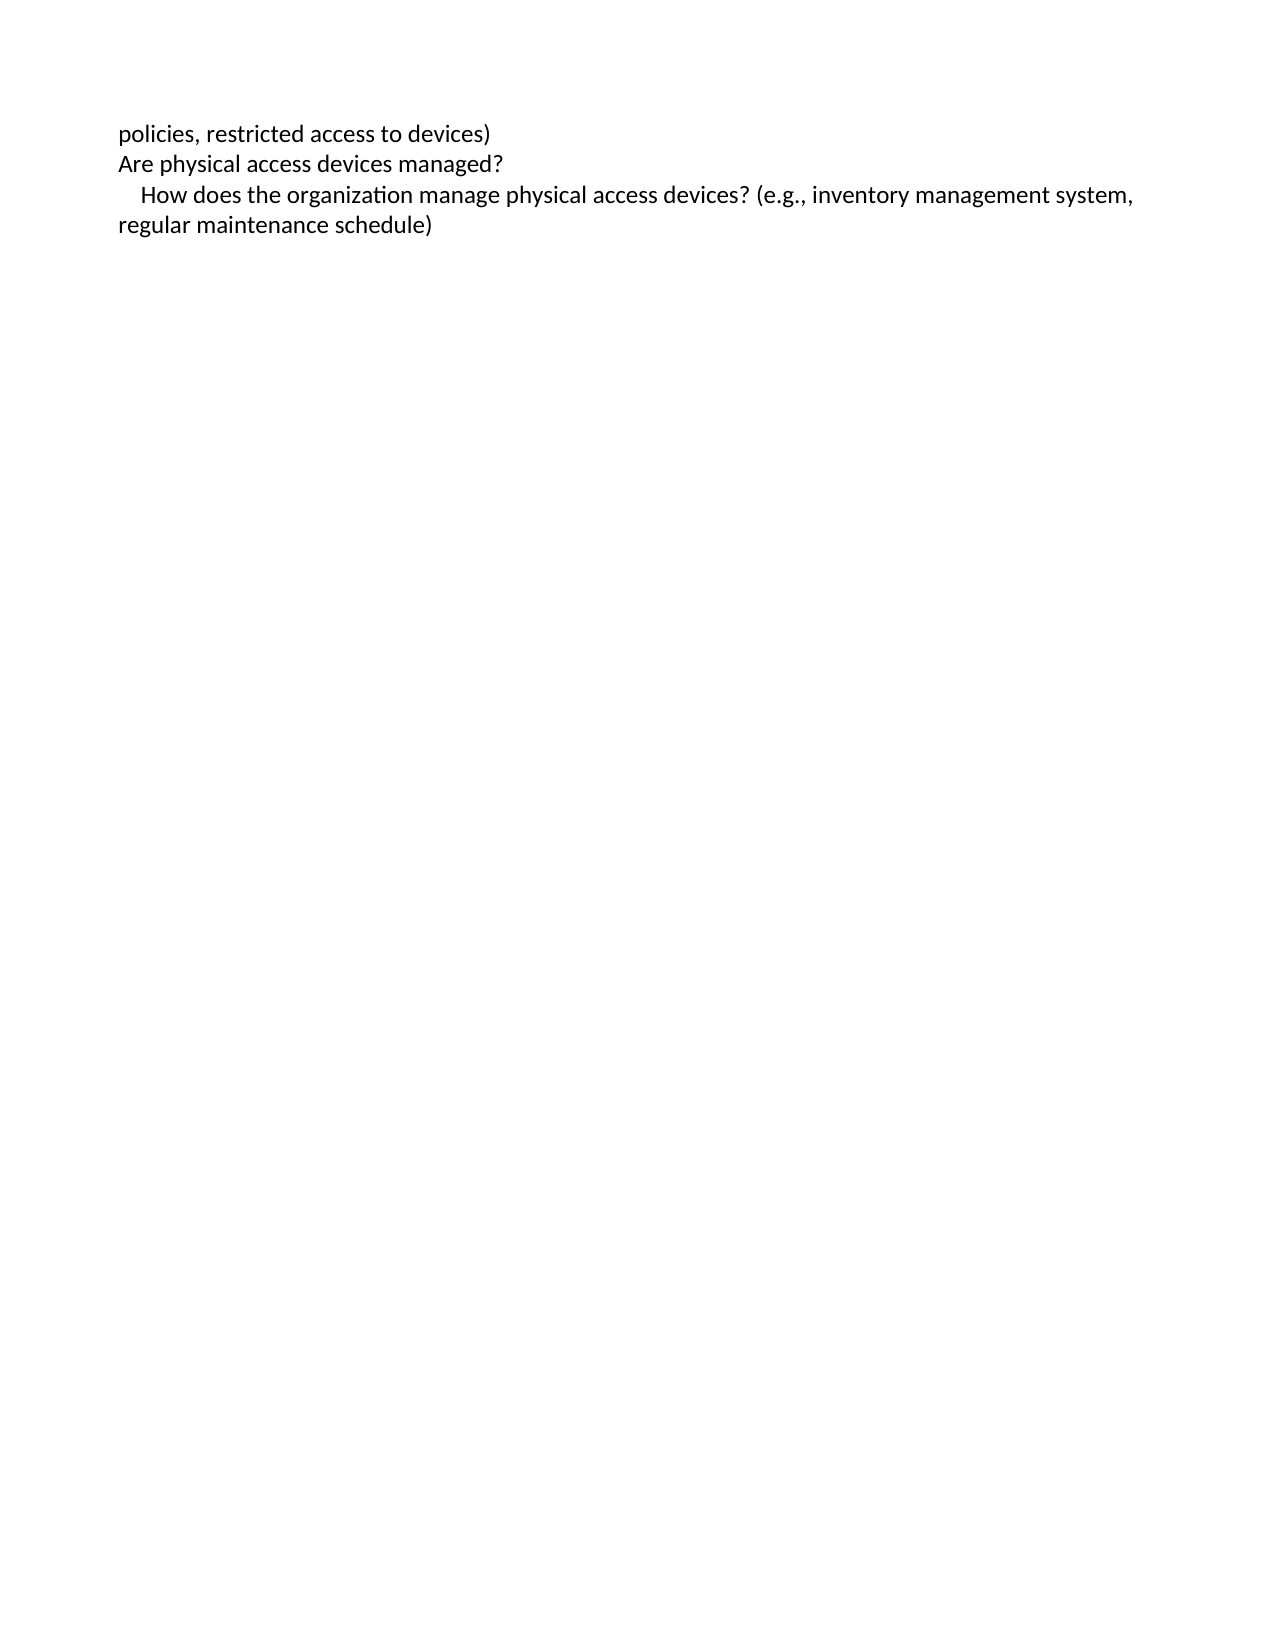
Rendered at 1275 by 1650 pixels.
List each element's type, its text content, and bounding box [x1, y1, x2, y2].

text How does the organization manage physical access devices? (e.g., inventory management system, regular maintenance schedule) [118, 179, 1157, 240]
text Are physical access devices managed? [118, 149, 1157, 179]
text policies, restricted access to devices) [118, 118, 1157, 149]
